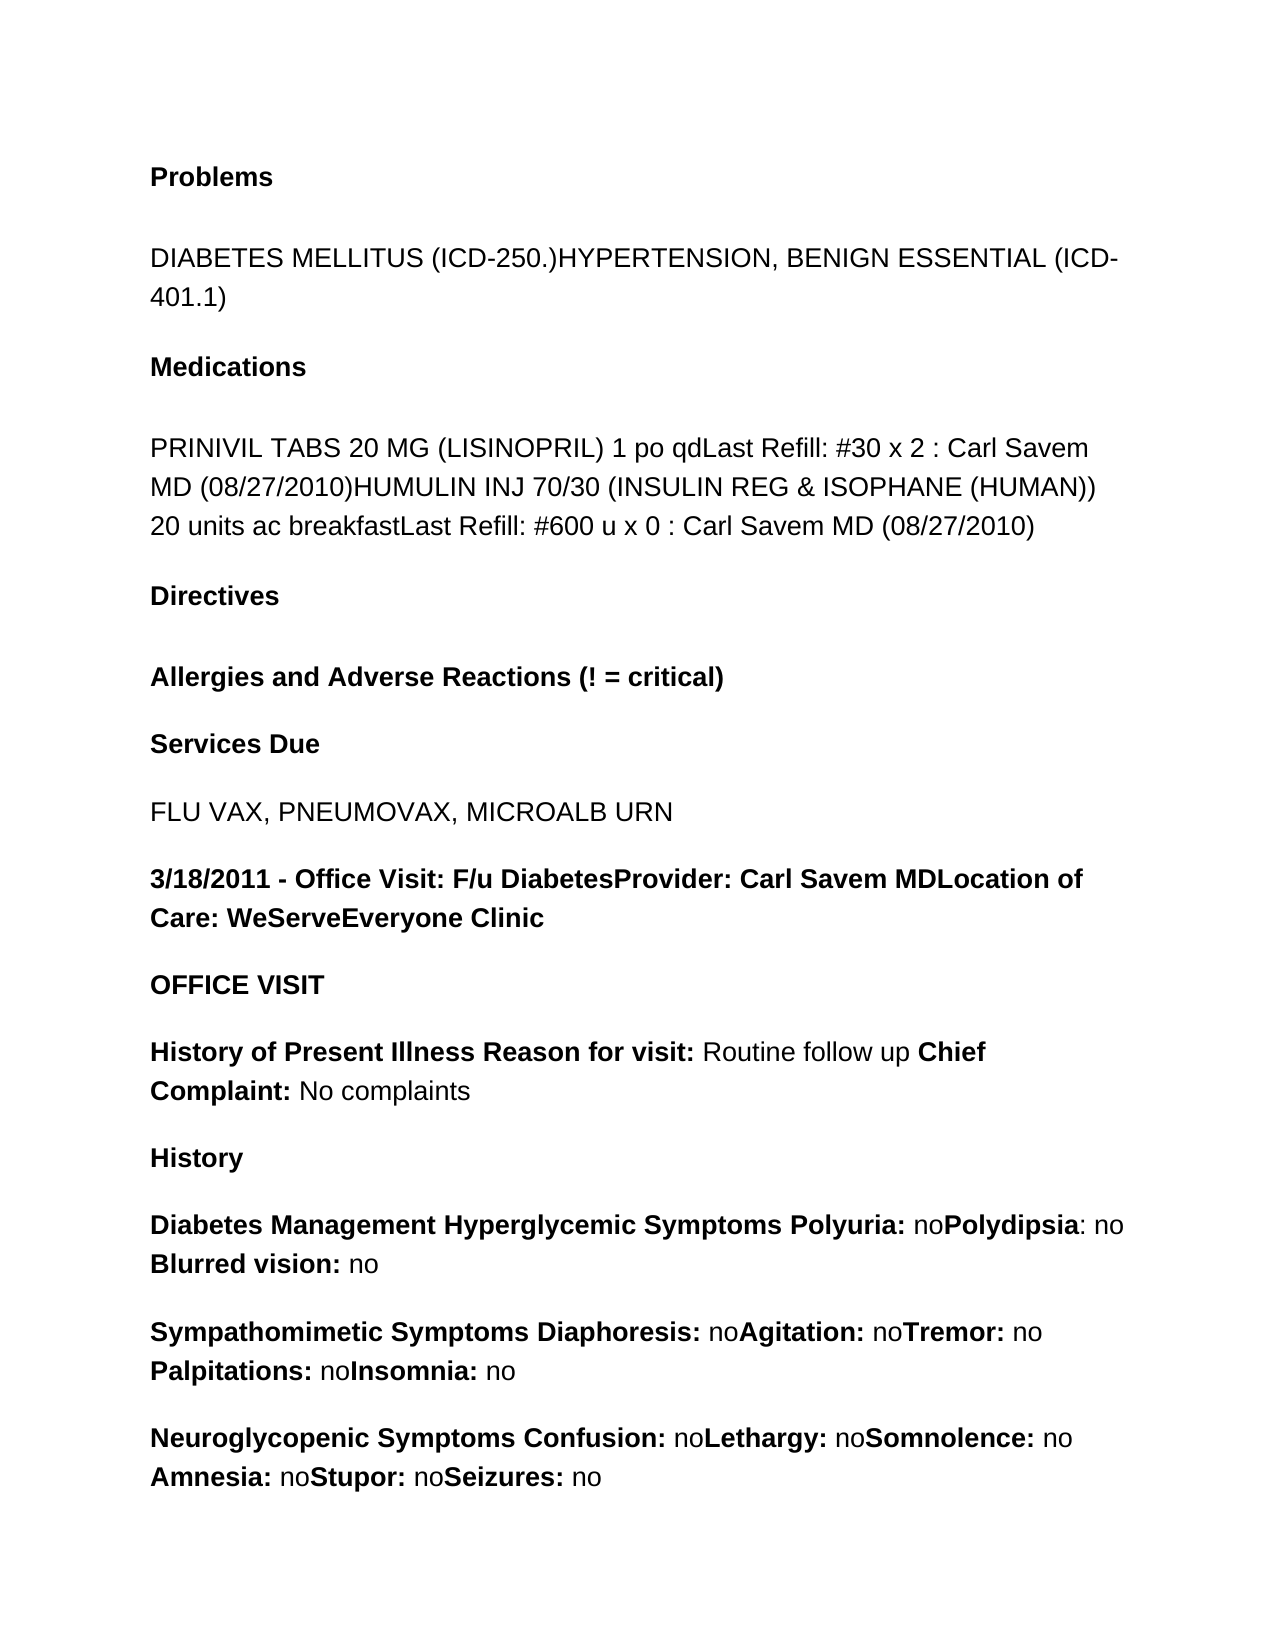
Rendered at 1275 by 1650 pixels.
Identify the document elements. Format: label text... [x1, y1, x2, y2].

text History [150, 1134, 1125, 1173]
text Medications [150, 340, 1125, 382]
text Diabetes Management Hyperglycemic Symptoms Polyuria: no Polydipsia: no Blurred vision: no [150, 1201, 1125, 1280]
text FLU VAX, PNEUMOVAX, MICROALB URN [150, 788, 1125, 827]
text Problems [150, 150, 1125, 192]
text Directives [150, 569, 1125, 612]
text PRINIVIL TABS 20 MG (LISINOPRIL) 1 po qd Last Refill: #30 x 2 : Carl Savem MD (08/27/2010) HUMULIN INJ 70/30 (INSULIN REG & ISOPHANE (HUMAN)) 20 units ac breakfast Last Refill: #600 u x 0 : Carl Savem MD (08/27/2010) [150, 424, 1125, 542]
text Sympathomimetic Symptoms Diaphoresis: no Agitation: no Tremor: no Palpitations: no Insomnia: no [150, 1308, 1125, 1386]
text 3/18/2011 - Office Visit: F/u Diabetes Provider: Carl Savem MD Location of Care: WeServeEveryone Clinic [150, 855, 1125, 933]
text History of Present Illness Reason for visit: Routine follow up Chief Complaint: No complaints [150, 1028, 1125, 1106]
text Neuroglycopenic Symptoms Confusion: no Lethargy: no Somnolence: no Amnesia: no Stupor: no Seizures: no [150, 1414, 1125, 1492]
text OFFICE VISIT [150, 961, 1125, 1000]
text DIABETES MELLITUS (ICD-250.) HYPERTENSION, BENIGN ESSENTIAL (ICD-401.1) [150, 234, 1125, 312]
text Allergies and Adverse Reactions (! = critical) [150, 653, 1125, 693]
text Services Due [150, 721, 1125, 760]
